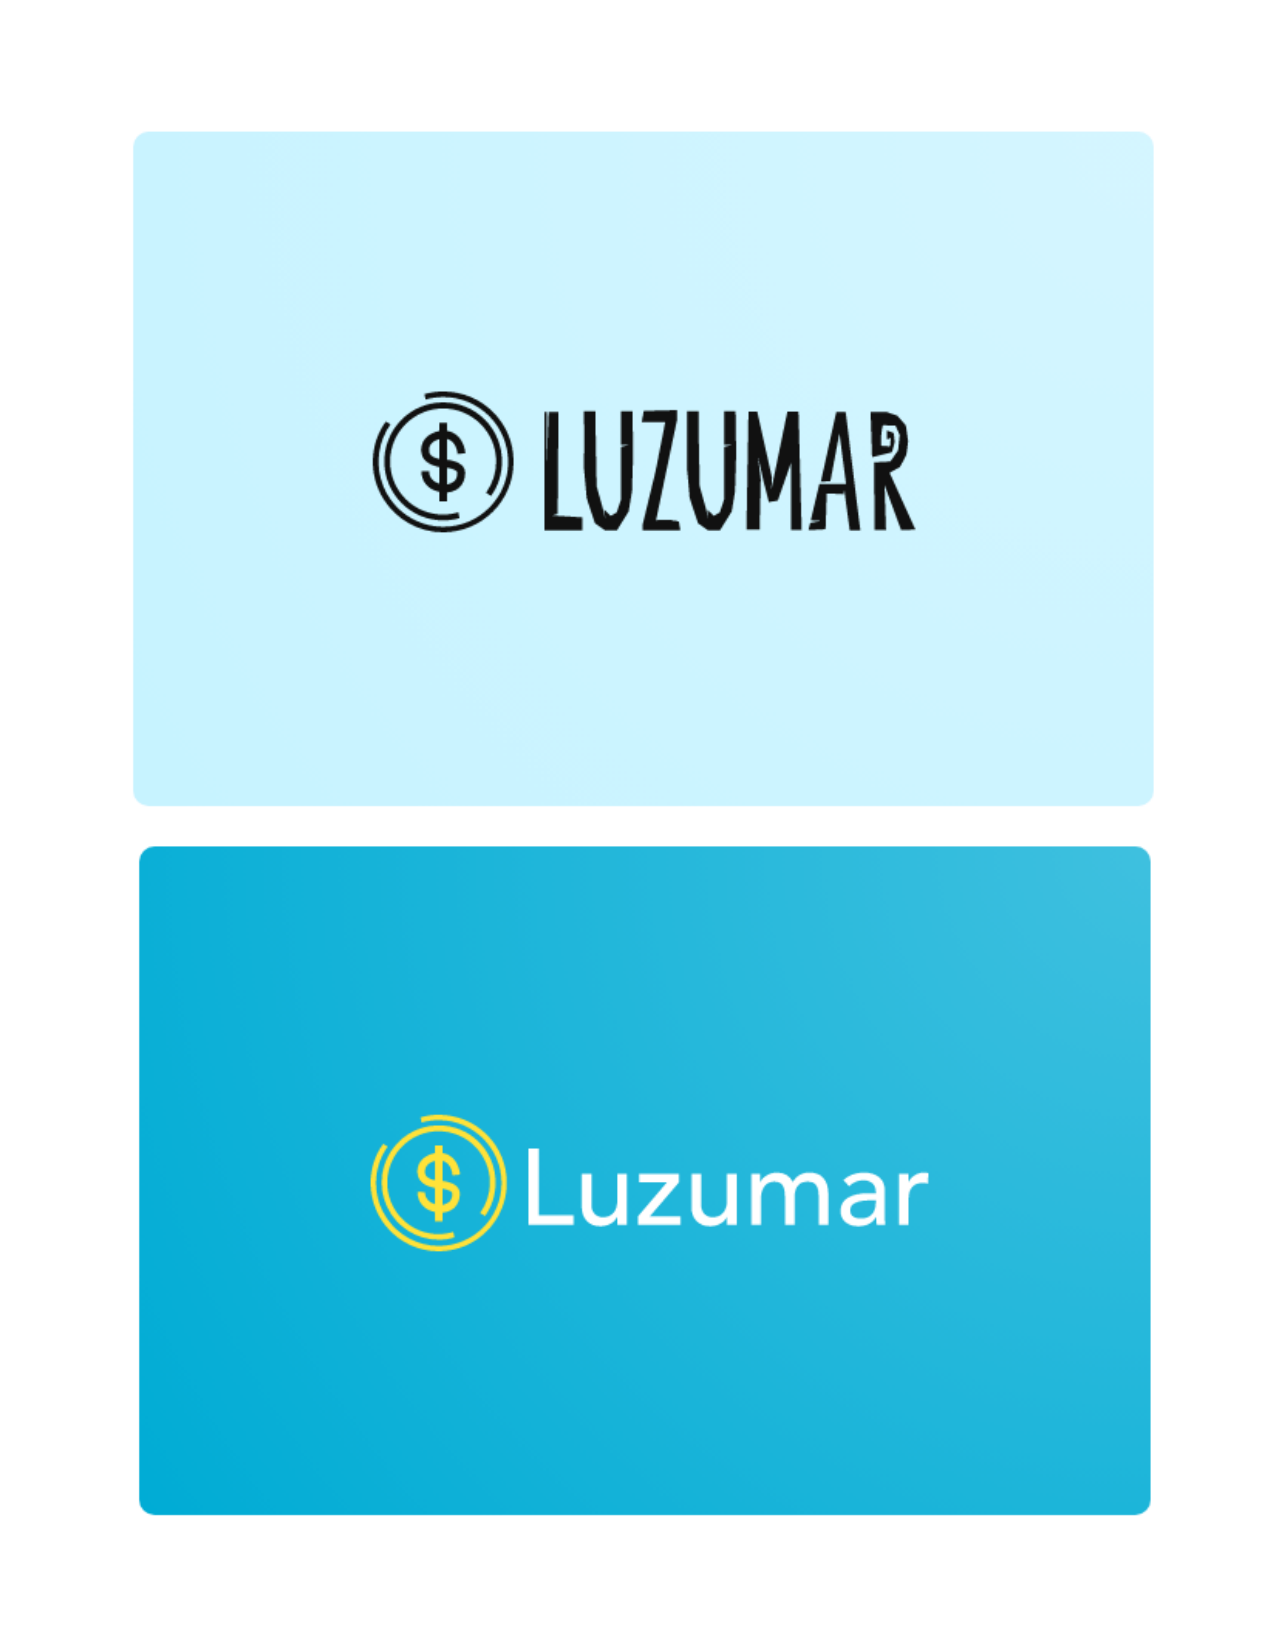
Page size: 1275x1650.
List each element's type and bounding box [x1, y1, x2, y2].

picture [118, 839, 1157, 1523]
picture [118, 118, 1157, 811]
